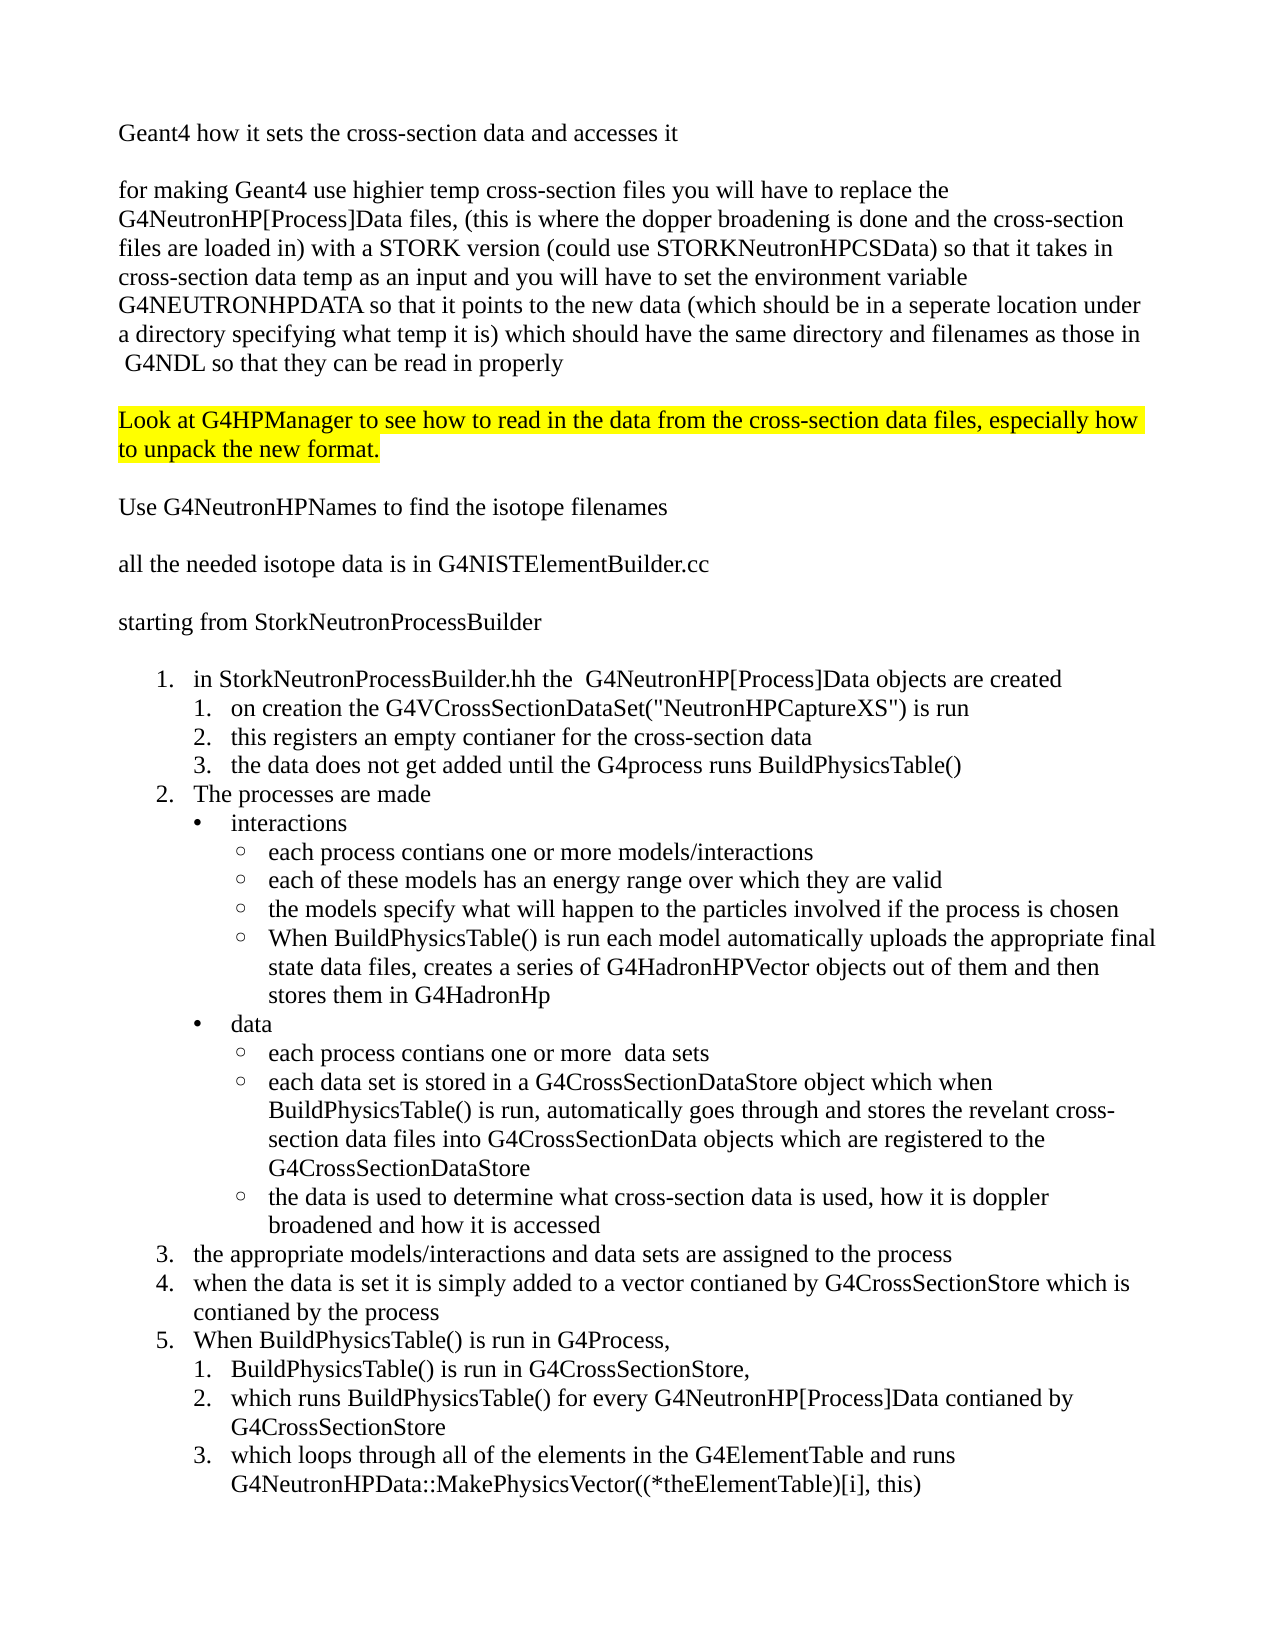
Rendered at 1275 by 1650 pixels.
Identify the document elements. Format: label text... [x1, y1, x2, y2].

list the models specify what will happen to the particles involved if the process is chosen [231, 894, 1157, 923]
list interactions [193, 808, 1157, 837]
list the appropriate models/interactions and data sets are assigned to the process [156, 1239, 1157, 1268]
list in StorkNeutronProcessBuilder.hh the G4NeutronHP[Process]Data objects are created [156, 664, 1157, 693]
text for making Geant4 use highier temp cross-section files you will have to replace the G4NeutronHP[Process]Data files, (this is where the dopper broadening is done and the cross-section files are loaded in) with a STORK version (could use STORKNeutronHPCSData) so that it takes in cross-section data temp as an input and you will have to set the environment variable G4NEUTRONHPDATA so that it points to the new data (which should be in a seperate location under a directory specifying what temp it is) which should have the same directory and filenames as those in [118, 176, 1157, 348]
list this registers an empty contianer for the cross-section data [193, 722, 1157, 751]
text Geant4 how it sets the cross-section data and accesses it [118, 118, 1157, 147]
text Use G4NeutronHPNames to find the isotope filenames [118, 492, 1157, 521]
text G4NDL so that they can be read in properly [118, 348, 1157, 377]
text Look at G4HPManager to see how to read in the data from the cross-section data files, especially how to unpack the new format. [118, 406, 1157, 463]
list each data set is stored in a G4CrossSectionDataStore object which when BuildPhysicsTable() is run, automatically goes through and stores the revelant cross-section data files into G4CrossSectionData objects which are registered to the G4CrossSectionDataStore [231, 1067, 1157, 1182]
list When BuildPhysicsTable() is run in G4Process, [156, 1326, 1157, 1354]
list BuildPhysicsTable() is run in G4CrossSectionStore, [193, 1354, 1157, 1383]
list when the data is set it is simply added to a vector contianed by G4CrossSectionStore which is contianed by the process [156, 1268, 1157, 1326]
list each process contians one or more data sets [231, 1038, 1157, 1067]
list the data does not get added until the G4process runs BuildPhysicsTable() [193, 751, 1157, 779]
list each of these models has an energy range over which they are valid [231, 866, 1157, 894]
list the data is used to determine what cross-section data is used, how it is doppler broadened and how it is accessed [231, 1182, 1157, 1239]
list When BuildPhysicsTable() is run each model automatically uploads the appropriate final state data files, creates a series of G4HadronHPVector objects out of them and then stores them in G4HadronHp [231, 923, 1157, 1009]
list on creation the G4VCrossSectionDataSet("NeutronHPCaptureXS") is run [193, 693, 1157, 722]
list The processes are made [156, 779, 1157, 808]
text all the needed isotope data is in G4NISTElementBuilder.cc [118, 549, 1157, 578]
text starting from StorkNeutronProcessBuilder [118, 607, 1157, 636]
list each process contians one or more models/interactions [231, 837, 1157, 866]
list which runs BuildPhysicsTable() for every G4NeutronHP[Process]Data contianed by G4CrossSectionStore [193, 1383, 1157, 1441]
list data [193, 1009, 1157, 1038]
list which loops through all of the elements in the G4ElementTable and runs G4NeutronHPData::MakePhysicsVector((*theElementTable)[i], this) [193, 1441, 1157, 1498]
